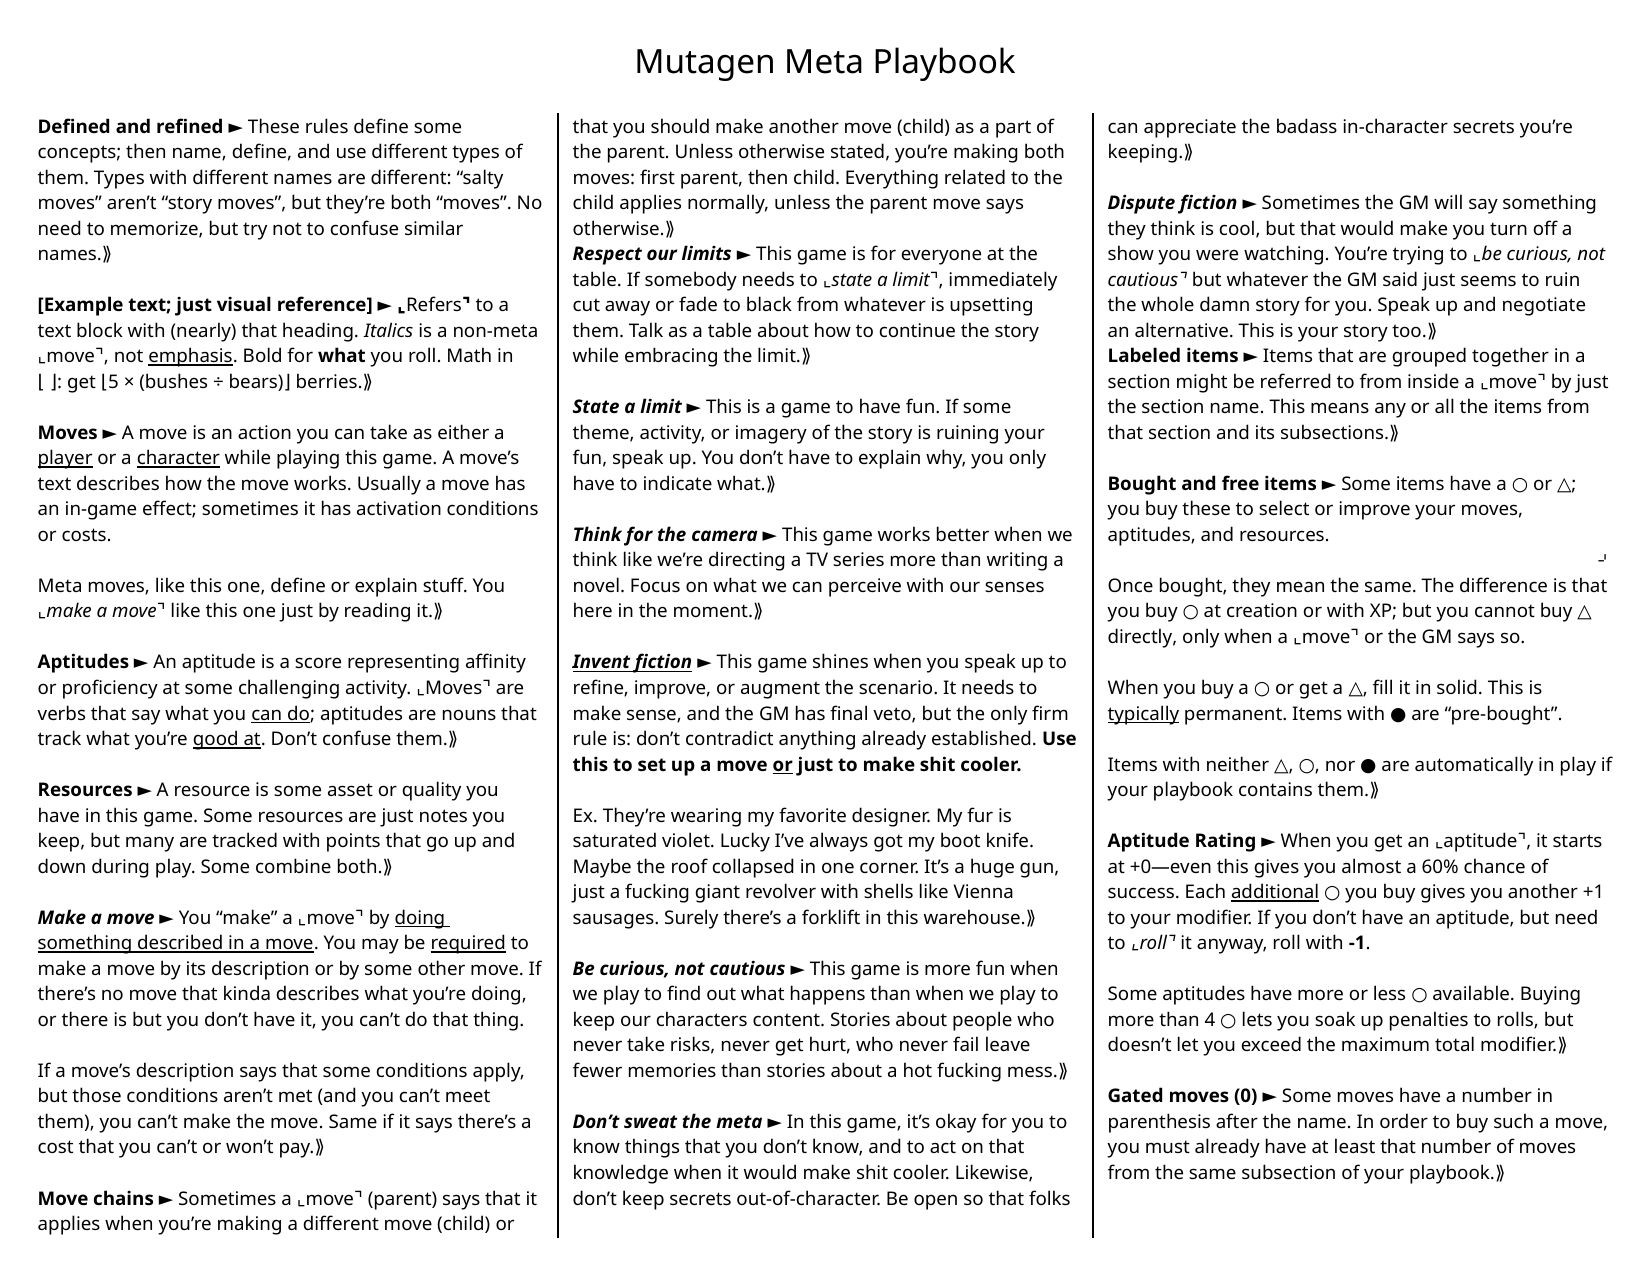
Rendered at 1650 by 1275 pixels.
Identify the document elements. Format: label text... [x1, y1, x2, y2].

text Some aptitudes have more or less ○ available. Buying more than 4 ○ lets you soak up penalties to rolls, but doesn’t let you exceed the maximum total modifier.⟫ [1107, 981, 1612, 1057]
text Gated moves (0) ► Some moves have a number in parenthesis after the name. In order to buy such a move, you must already have at least that number of moves from the same subsection of your playbook.⟫ [1107, 1083, 1612, 1185]
subtitle Don’t sweat the meta ► In this game, it’s okay for you to know things that you don’t know, and to act on that knowledge when it would make shit cooler. Likewise, don’t keep secrets out-of-character. Be open so that folks [572, 1108, 1077, 1210]
text [Example text; just visual reference] ► ⌞Refers⌝ to a text block with (nearly) that heading. Italics is a non-meta ⌞move⌝, not emphasis. Bold for what you roll. Math in ⌊ ⌋: get ⌊5 × (bushes ÷ bears)⌋ berries.⟫ [37, 292, 542, 394]
text Defined and refined ► These rules define some concepts; then name, define, and use different types of them. Types with different names are different: “salty moves” aren’t “story moves”, but they’re both “moves”. No need to memorize, but try not to confuse similar names.⟫ [37, 113, 542, 266]
text When you buy a ○ or get a △, fill it in solid. This is typically permanent. Items with ● are “pre-bought”. [1107, 674, 1612, 725]
subtitle Dispute fiction ► Sometimes the GM will say something they think is cool, but that would make you turn off a show you were watching. You’re trying to ⌞be curious, not cautious⌝ but whatever the GM said just seems to ruin the whole damn story for you. Speak up and negotiate an alternative. This is your story too.⟫ [1107, 189, 1612, 343]
subtitle Think for the camera ► This game works better when we think like we’re directing a TV series more than writing a novel. Focus on what we can perceive with our senses here in the moment.⟫ [572, 521, 1077, 623]
text Moves ► A move is an action you can take as either a player or a character while playing this game. A move’s text describes how the move works. Usually a move has an in-game effect; sometimes it has activation conditions or costs. [37, 419, 542, 547]
text Labeled items ► Items that are grouped together in a section might be referred to from inside a ⌞move⌝ by just the section name. This means any or all the items from that section and its subsections.⟫ [1107, 343, 1612, 445]
text Once bought, they mean the same. The difference is that you buy ○ at creation or with XP; but you cannot buy △ directly, only when a ⌞move⌝ or the GM says so. [1107, 572, 1612, 649]
text Resources ► A resource is some asset or quality you have in this game. Some resources are just notes you keep, but many are tracked with points that go up and down during play. Some combine both.⟫ [37, 776, 542, 878]
text Meta moves, like this one, define or explain stuff. You ⌞make a move⌝ like this one just by reading it.⟫ [37, 572, 542, 623]
text If a move’s description says that some conditions apply, but those conditions aren’t met (and you can’t meet them), you can’t make the move. Same if it says there’s a cost that you can’t or won’t pay.⟫ [37, 1057, 542, 1159]
text Aptitudes ► An aptitude is a score representing affinity or proficiency at some challenging activity. ⌞Moves⌝ are verbs that say what you can do; aptitudes are nouns that track what you’re good at. Don’t confuse them.⟫ [37, 649, 542, 751]
subtitle ⌏ [1145, 547, 1612, 572]
text Aptitude Rating ► When you get an ⌞aptitude⌝, it starts at +0—even this gives you almost a 60% chance of success. Each additional ○ you buy gives you another +1 to your modifier. If you don’t have an aptitude, but need to ⌞roll⌝ it anyway, roll with -1. [1107, 827, 1612, 955]
text Bought and free items ► Some items have a ○ or △; you buy these to select or improve your moves, aptitudes, and resources. [1107, 470, 1612, 547]
text that you should make another move (child) as a part of the parent. Unless otherwise stated, you’re making both moves: first parent, then child. Everything related to the child applies normally, unless the parent move says otherwise.⟫ [572, 113, 1077, 241]
text Move chains ► Sometimes a ⌞move⌝ (parent) says that it applies when you’re making a different move (child) or [37, 1185, 542, 1236]
subtitle Ex. They’re wearing my favorite designer. My fur is saturated violet. Lucky I’ve always got my boot knife. Maybe the roof collapsed in one corner. It’s a huge gun, just a fucking giant revolver with shells like Vienna sausages. Surely there’s a forklift in this warehouse.⟫ [572, 802, 1077, 929]
subtitle State a limit ► This is a game to have fun. If some theme, activity, or imagery of the story is ruining your fun, speak up. You don’t have to explain why, you only have to indicate what.⟫ [572, 394, 1077, 496]
subtitle can appreciate the badass in-character secrets you’re keeping.⟫ [1107, 113, 1612, 164]
subtitle Invent fiction ► This game shines when you speak up to refine, improve, or augment the scenario. It needs to make sense, and the GM has final veto, but the only firm rule is: don’t contradict anything already established. Use this to set up a move or just to make shit cooler. [572, 649, 1077, 776]
subtitle Respect our limits ► This game is for everyone at the table. If somebody needs to ⌞state a limit⌝, immediately cut away or fade to black from whatever is upsetting them. Talk as a table about how to continue the story while embracing the limit.⟫ [572, 241, 1077, 368]
text Items with neither △, ○, nor ● are automatically in play if your playbook contains them.⟫ [1107, 751, 1612, 802]
text Make a move ► You “make” a ⌞move⌝ by doing something described in a move. You may be required to make a move by its description or by some other move. If there’s no move that kinda describes what you’re doing, or there is but you don’t have it, you can’t do that thing. [37, 904, 542, 1032]
subtitle Be curious, not cautious ► This game is more fun when we play to find out what happens than when we play to keep our characters content. Stories about people who never take risks, never get hurt, who never fail leave fewer memories than stories about a hot fucking mess.⟫ [572, 955, 1077, 1083]
